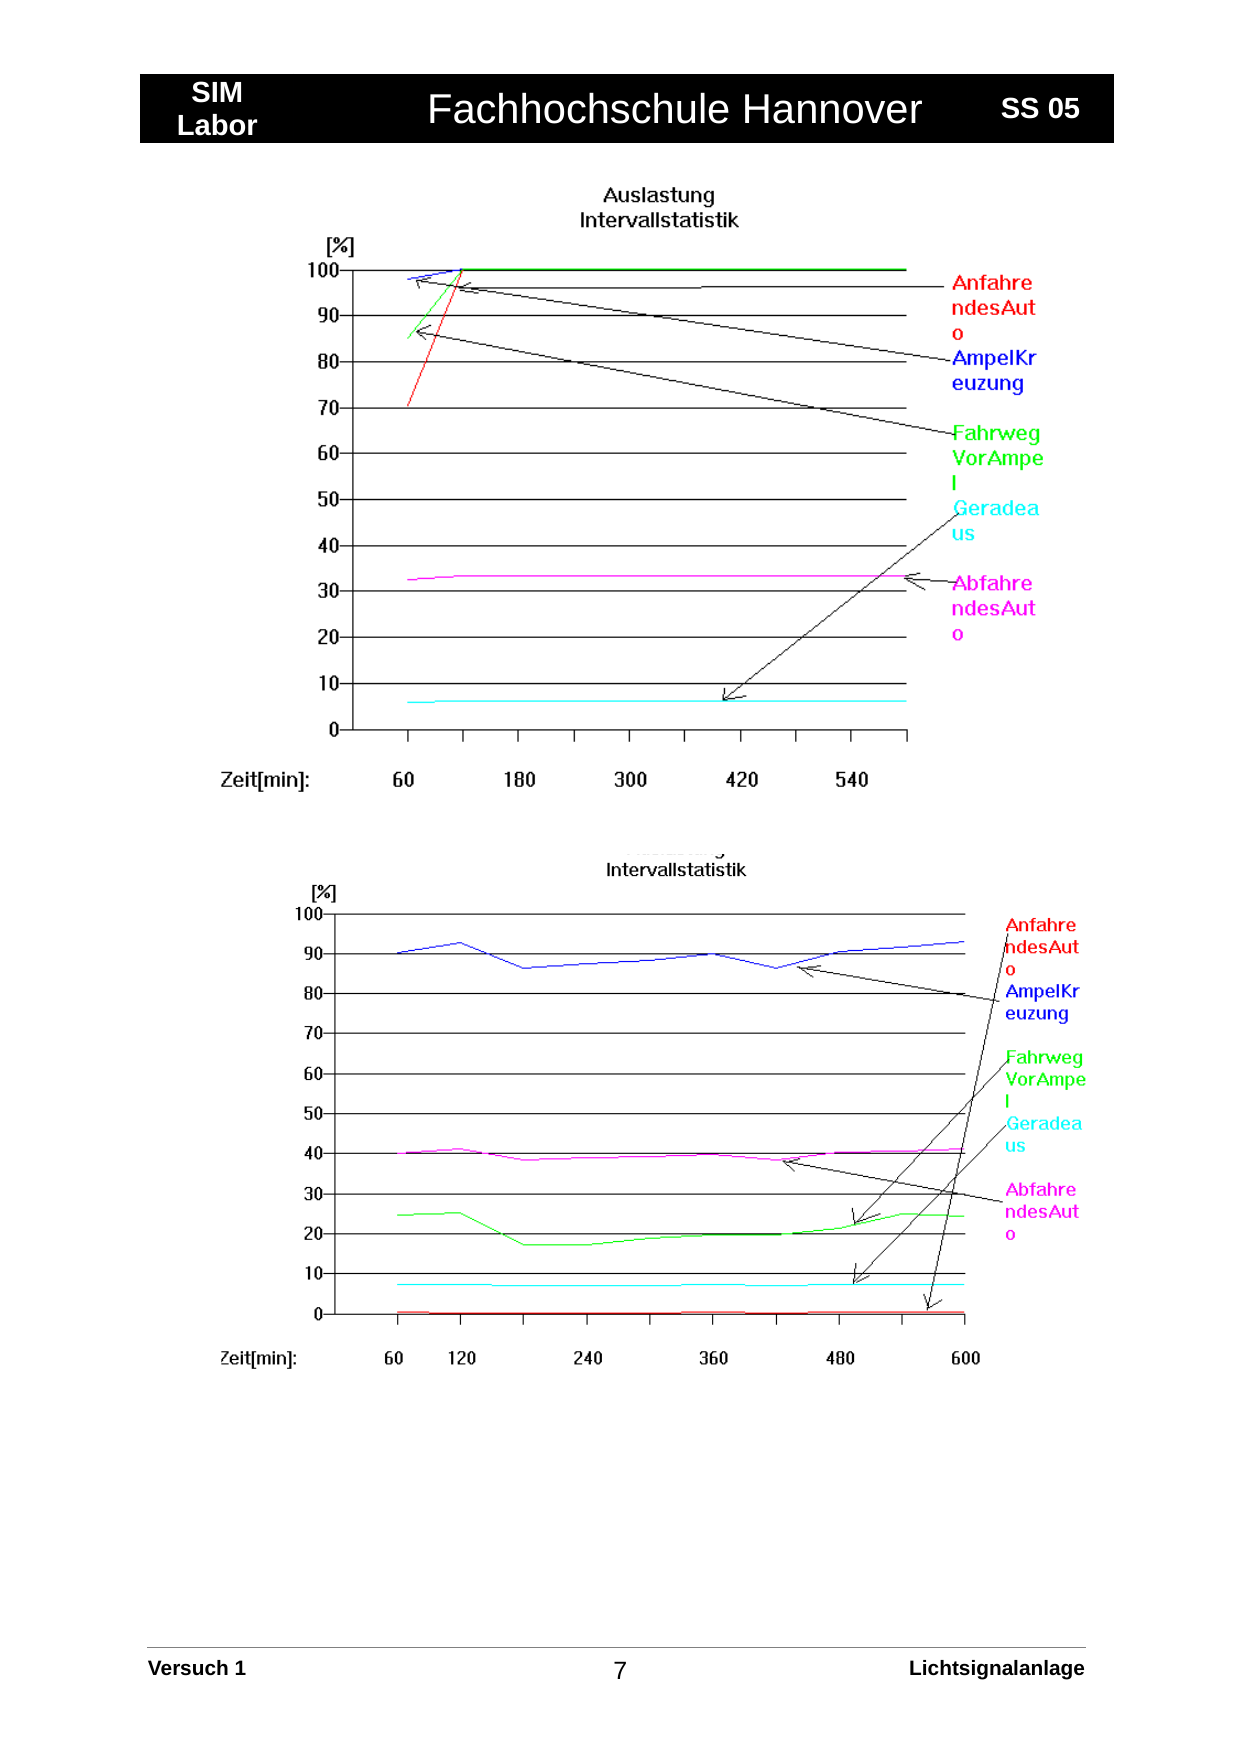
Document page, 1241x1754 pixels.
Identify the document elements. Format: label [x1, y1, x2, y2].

picture [221, 171, 1048, 797]
picture [221, 854, 1092, 1370]
